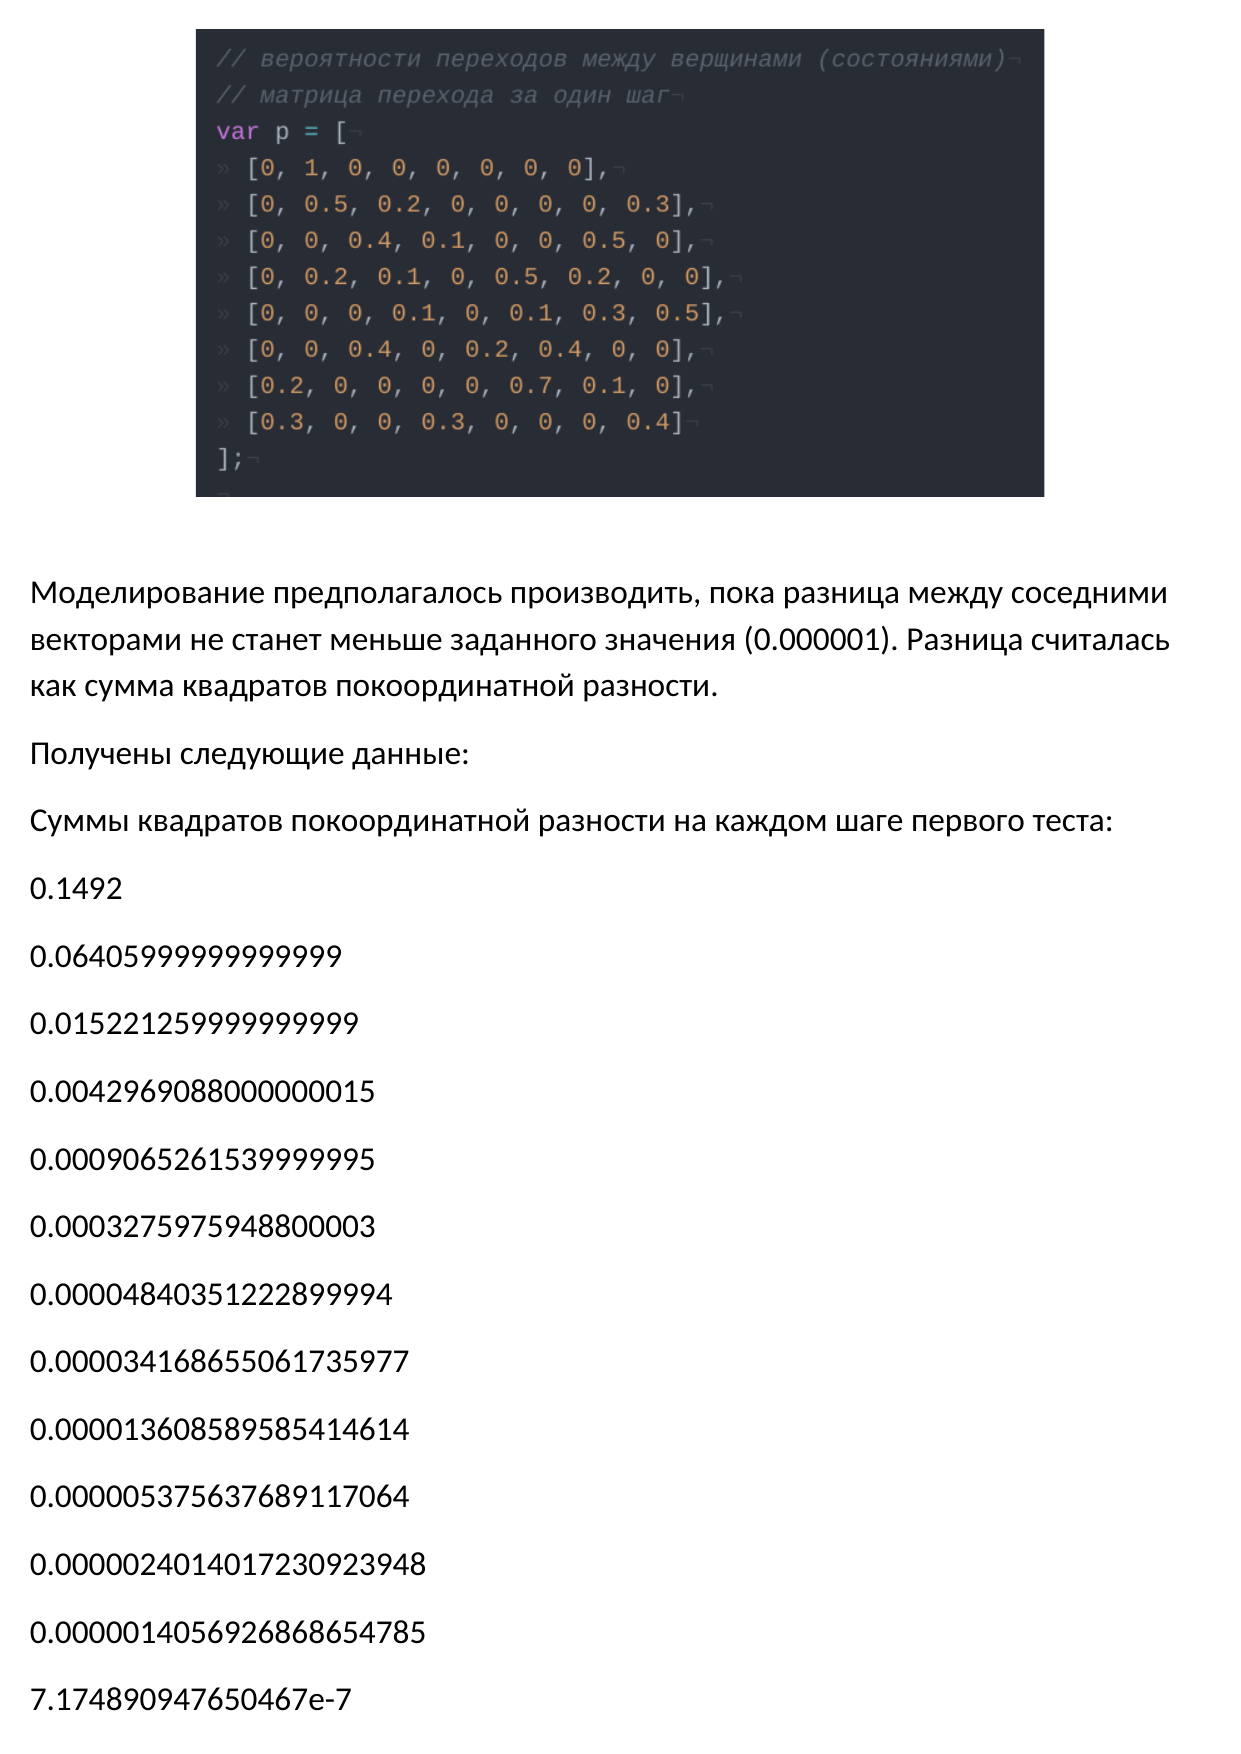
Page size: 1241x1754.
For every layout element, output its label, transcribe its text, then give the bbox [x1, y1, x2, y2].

text 0.06405999999999999 [29, 935, 1211, 975]
text 0.015221259999999999 [29, 1002, 1211, 1043]
text 0.0003275975948800003 [29, 1205, 1211, 1246]
text 0.000013608589585414614 [29, 1408, 1211, 1449]
text 0.00004840351222899994 [29, 1273, 1211, 1313]
text 0.000005375637689117064 [29, 1476, 1211, 1516]
text 0.0000024014017230923948 [29, 1543, 1211, 1584]
text Получены следующие данные: [29, 732, 1211, 773]
text 0.000034168655061735977 [29, 1340, 1211, 1381]
text 0.0000014056926868654785 [29, 1611, 1211, 1651]
text 7.174890947650467e-7 [29, 1678, 1211, 1719]
picture [195, 29, 1045, 497]
text 0.1492 [29, 867, 1211, 908]
text Моделирование предполагалось производить, пока разница между соседними векторами не станет меньше заданного значения (0.000001). Разница считалась как сумма квадратов покоординатной разности. [29, 571, 1211, 705]
text Суммы квадратов покоординатной разности на каждом шаге первого теста: [29, 799, 1211, 840]
text 0.0009065261539999995 [29, 1137, 1211, 1178]
text 0.0042969088000000015 [29, 1070, 1211, 1111]
